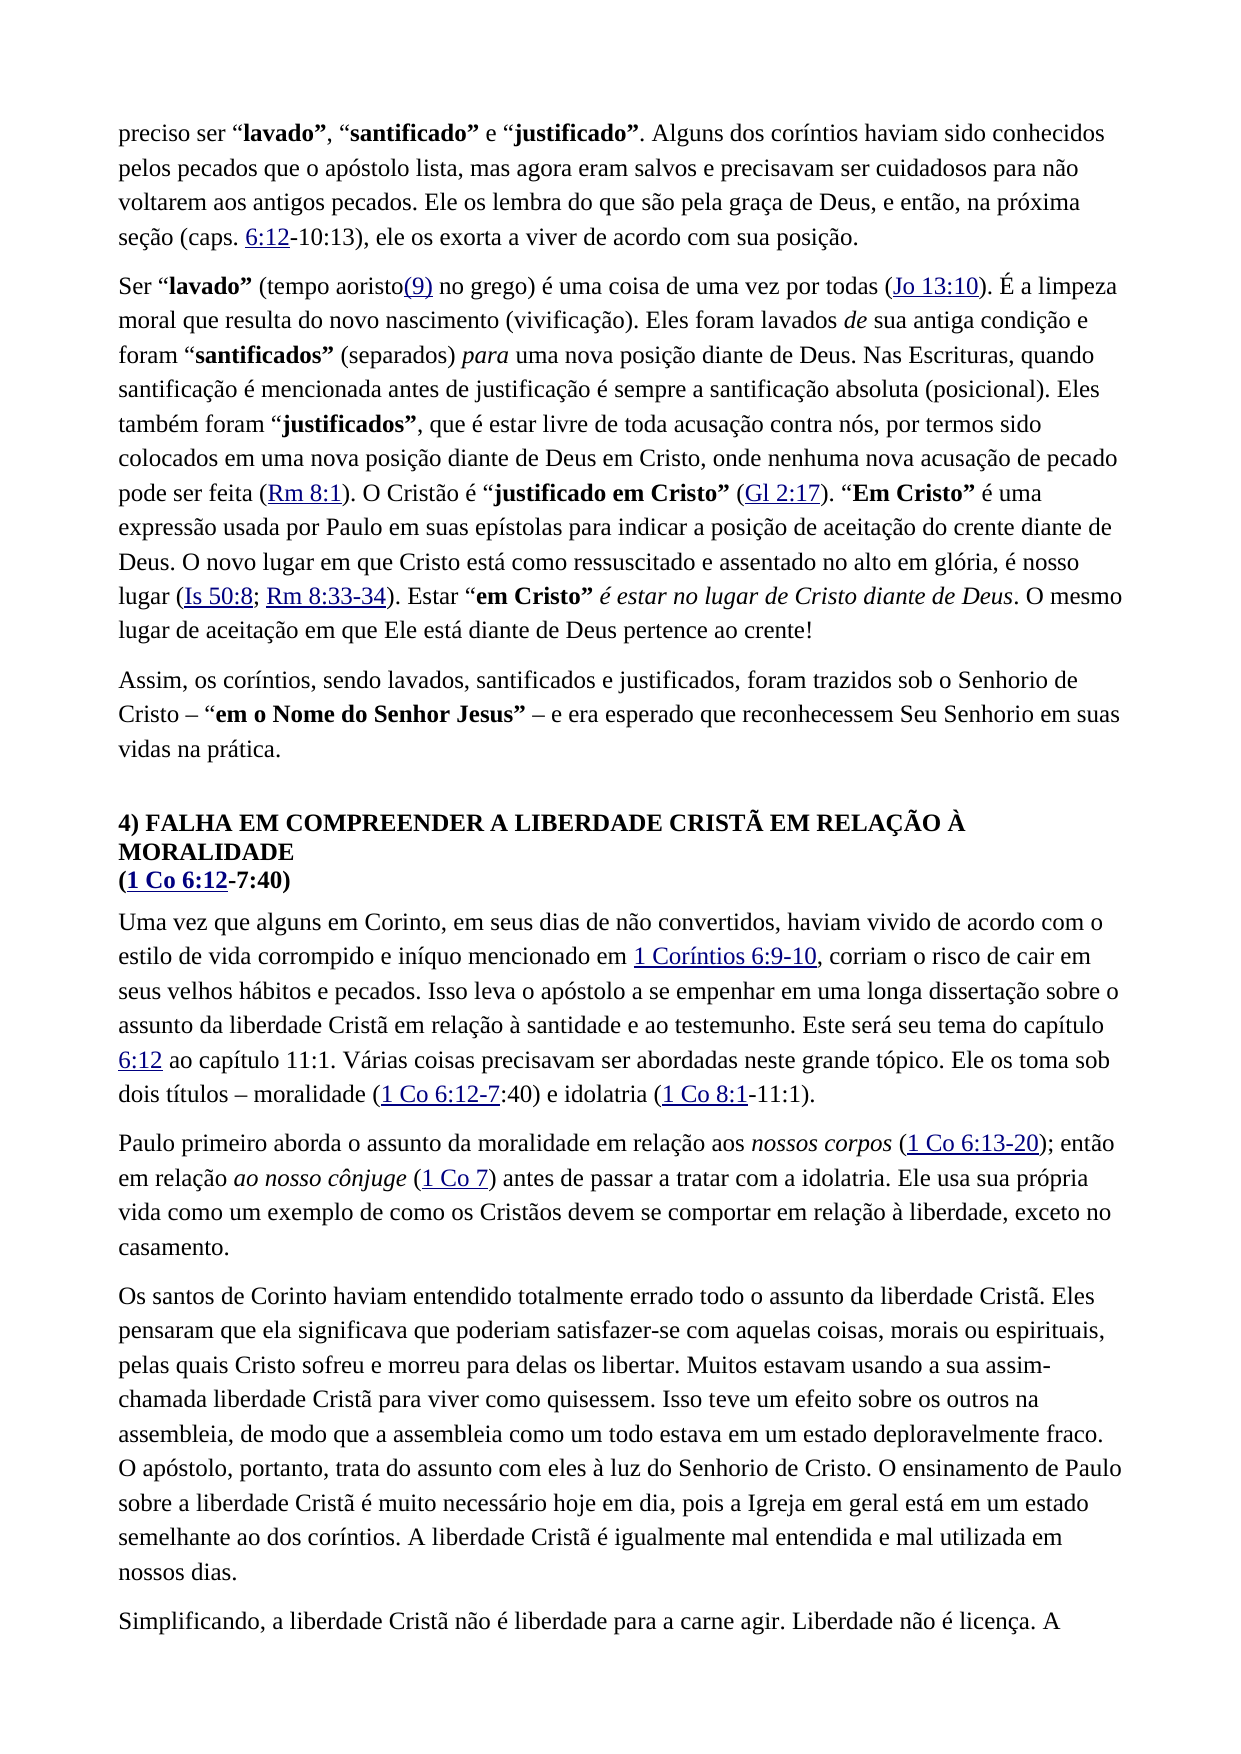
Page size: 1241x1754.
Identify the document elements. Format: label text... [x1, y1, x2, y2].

subtitle 4) FALHA EM COMPREENDER A LIBERDADE CRISTÃ EM RELAÇÃO À MORALIDADE (1 Co 6:12-7:40) [118, 808, 1122, 894]
text Ser “lavado” (tempo aoristo(9) no grego) é uma coisa de uma vez por todas (Jo 13:10). É a limpeza moral que resulta do novo nascimento (vivificação). Eles foram lavados de sua antiga condição e foram “santificados” (separados) para uma nova posição diante de Deus. Nas Escrituras, quando santificação é mencionada antes de justificação é sempre a santificação absoluta (posicional). Eles também foram “justificados”, que é estar livre de toda acusação contra nós, por termos sido colocados em uma nova posição diante de Deus em Cristo, onde nenhuma nova acusação de pecado pode ser feita (Rm 8:1). O Cristão é “justificado em Cristo” (Gl 2:17). “Em Cristo” é uma expressão usada por Paulo em suas epístolas para indicar a posição de aceitação do crente diante de Deus. O novo lugar em que Cristo está como ressuscitado e assentado no alto em glória, é nosso lugar (Is 50:8; Rm 8:33-34). Estar “em Cristo” é estar no lugar de Cristo diante de Deus. O mesmo lugar de aceitação em que Ele está diante de Deus pertence ao crente! [118, 271, 1122, 644]
text Assim, os coríntios, sendo lavados, santificados e justificados, foram trazidos sob o Senhorio de Cristo – “em o Nome do Senhor Jesus” – e era esperado que reconhecessem Seu Senhorio em suas vidas na prática. [118, 665, 1122, 763]
text Uma vez que alguns em Corinto, em seus dias de não convertidos, haviam vivido de acordo com o estilo de vida corrompido e iníquo mencionado em 1 Coríntios 6:9-10, corriam o risco de cair em seus velhos hábitos e pecados. Isso leva o apóstolo a se empenhar em uma longa dissertação sobre o assunto da liberdade Cristã em relação à santidade e ao testemunho. Este será seu tema do capítulo 6:12 ao capítulo 11:1. Várias coisas precisavam ser abordadas neste grande tópico. Ele os toma sob dois títulos – moralidade (1 Co 6:12-7:40) e idolatria (1 Co 8:1-11:1). [118, 907, 1122, 1108]
text Simplificando, a liberdade Cristã não é liberdade para a carne agir. Liberdade não é licença. A [118, 1606, 1122, 1635]
text preciso ser “lavado”, “santificado” e “justificado”. Alguns dos coríntios haviam sido conhecidos pelos pecados que o apóstolo lista, mas agora eram salvos e precisavam ser cuidadosos para não voltarem aos antigos pecados. Ele os lembra do que são pela graça de Deus, e então, na próxima seção (caps. 6:12-10:13), ele os exorta a viver de acordo com sua posição. [118, 118, 1122, 250]
text Os santos de Corinto haviam entendido totalmente errado todo o assunto da liberdade Cristã. Eles pensaram que ela significava que poderiam satisfazer-se com aquelas coisas, morais ou espirituais, pelas quais Cristo sofreu e morreu para delas os libertar. Muitos estavam usando a sua assim-chamada liberdade Cristã para viver como quisessem. Isso teve um efeito sobre os outros na assembleia, de modo que a assembleia como um todo estava em um estado deploravelmente fraco. O apóstolo, portanto, trata do assunto com eles à luz do Senhorio de Cristo. O ensinamento de Paulo sobre a liberdade Cristã é muito necessário hoje em dia, pois a Igreja em geral está em um estado semelhante ao dos coríntios. A liberdade Cristã é igualmente mal entendida e mal utilizada em nossos dias. [118, 1281, 1122, 1586]
text Paulo primeiro aborda o assunto da moralidade em relação aos nossos corpos (1 Co 6:13-20); então em relação ao nosso cônjuge (1 Co 7) antes de passar a tratar com a idolatria. Ele usa sua própria vida como um exemplo de como os Cristãos devem se comportar em relação à liberdade, exceto no casamento. [118, 1128, 1122, 1261]
